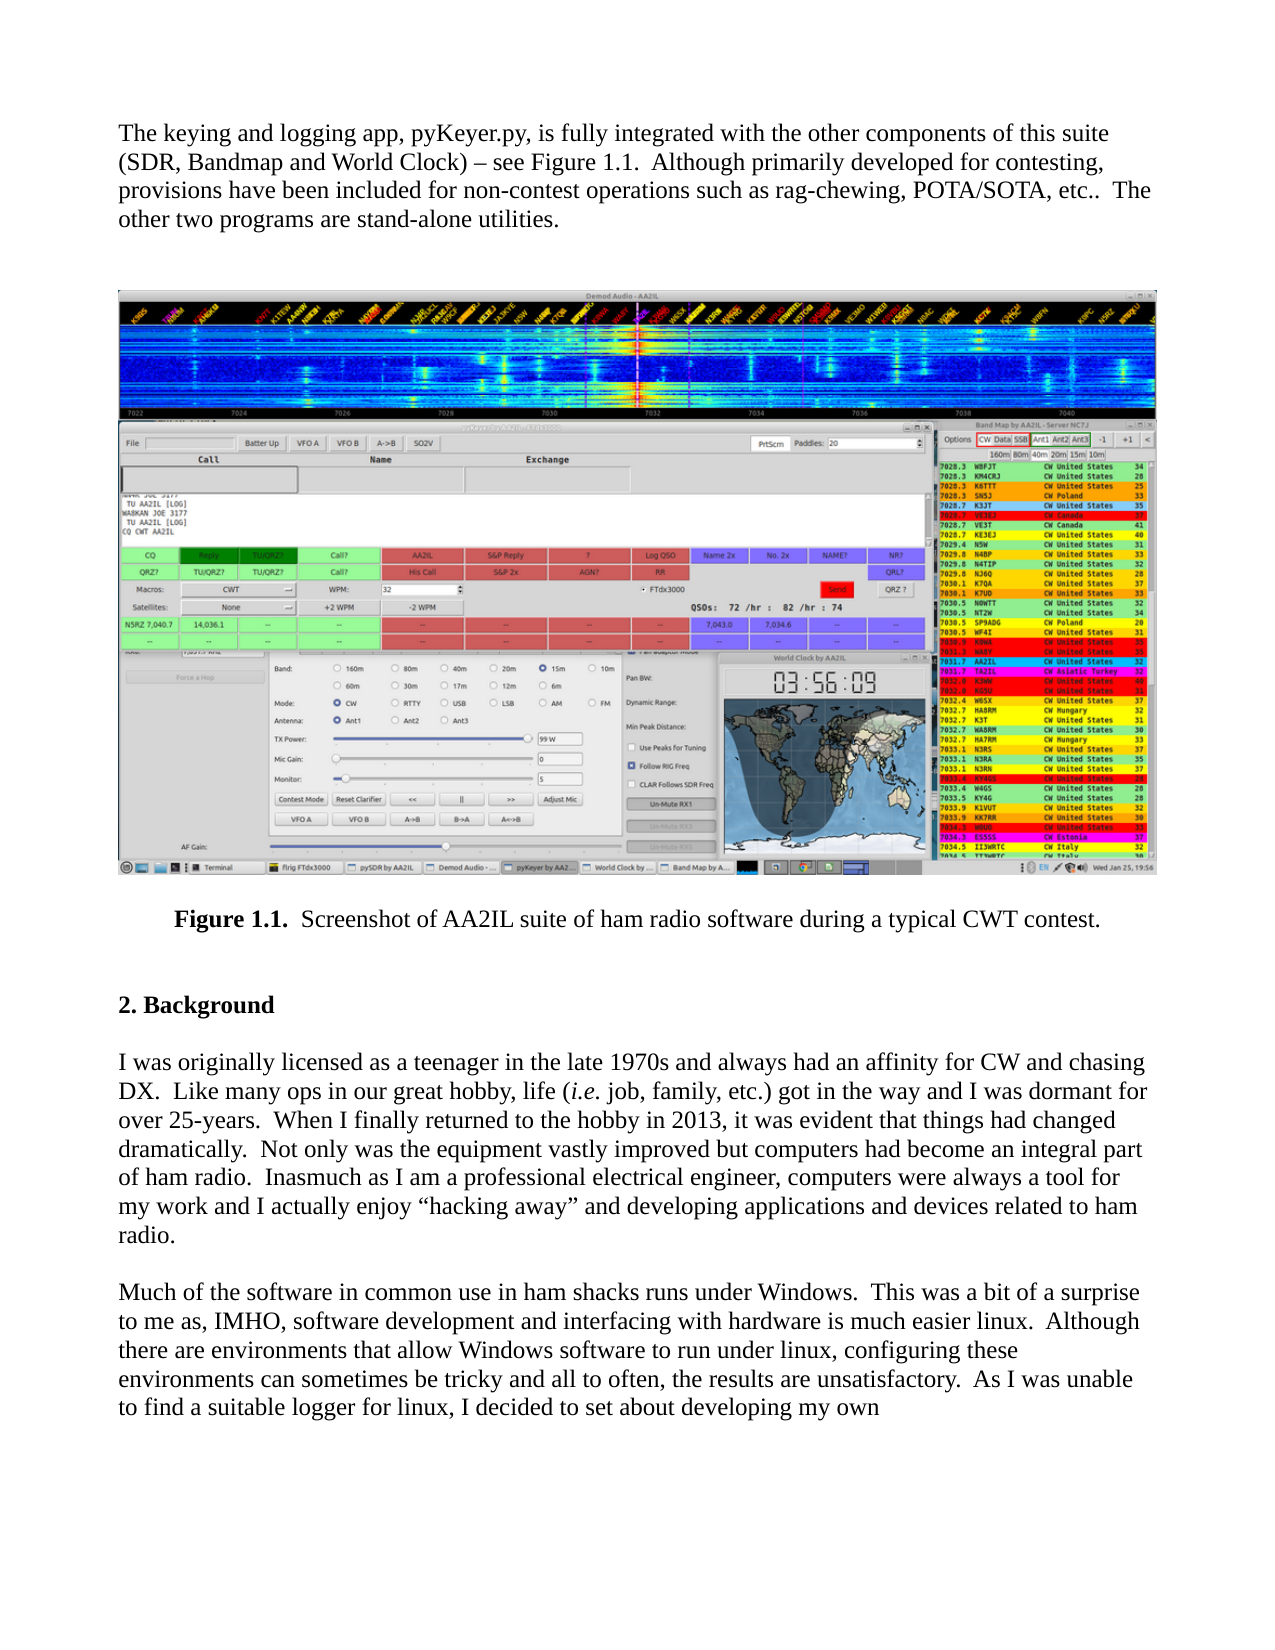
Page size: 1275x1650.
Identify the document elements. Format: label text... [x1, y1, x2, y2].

text 2. Background [118, 990, 1157, 1019]
text Figure 1.1. Screenshot of AA2IL suite of ham radio software during a typical CWT contest. [118, 904, 1157, 932]
text Much of the software in common use in ham shacks runs under Windows. This was a bit of a surprise to me as, IMHO, software development and interfacing with hardware is much easier linux. Although there are environments that allow Windows software to run under linux, configuring these environments can sometimes be tricky and all to often, the results are unsatisfactory. As I was unable to find a suitable logger for linux, I decided to set about developing my own [118, 1277, 1157, 1421]
text The keying and logging app, pyKeyer.py, is fully integrated with the other components of this suite (SDR, Bandmap and World Clock) – see Figure 1.1. Although primarily developed for contesting, provisions have been included for non-contest operations such as rag-chewing, POTA/SOTA, etc.. The other two programs are stand-alone utilities. [118, 118, 1157, 233]
text I was originally licensed as a teenager in the late 1970s and always had an affinity for CW and chasing DX. Like many ops in our great hobby, life (i.e. job, family, etc.) got in the way and I was dormant for over 25-years. When I finally returned to the hobby in 2013, it was evident that things had changed dramatically. Not only was the equipment vastly improved but computers had become an integral part of ham radio. Inasmuch as I am a professional electrical engineer, computers were always a tool for my work and I actually enjoy “hacking away” and developing applications and devices related to ham radio. [118, 1047, 1157, 1249]
picture [118, 290, 1157, 875]
